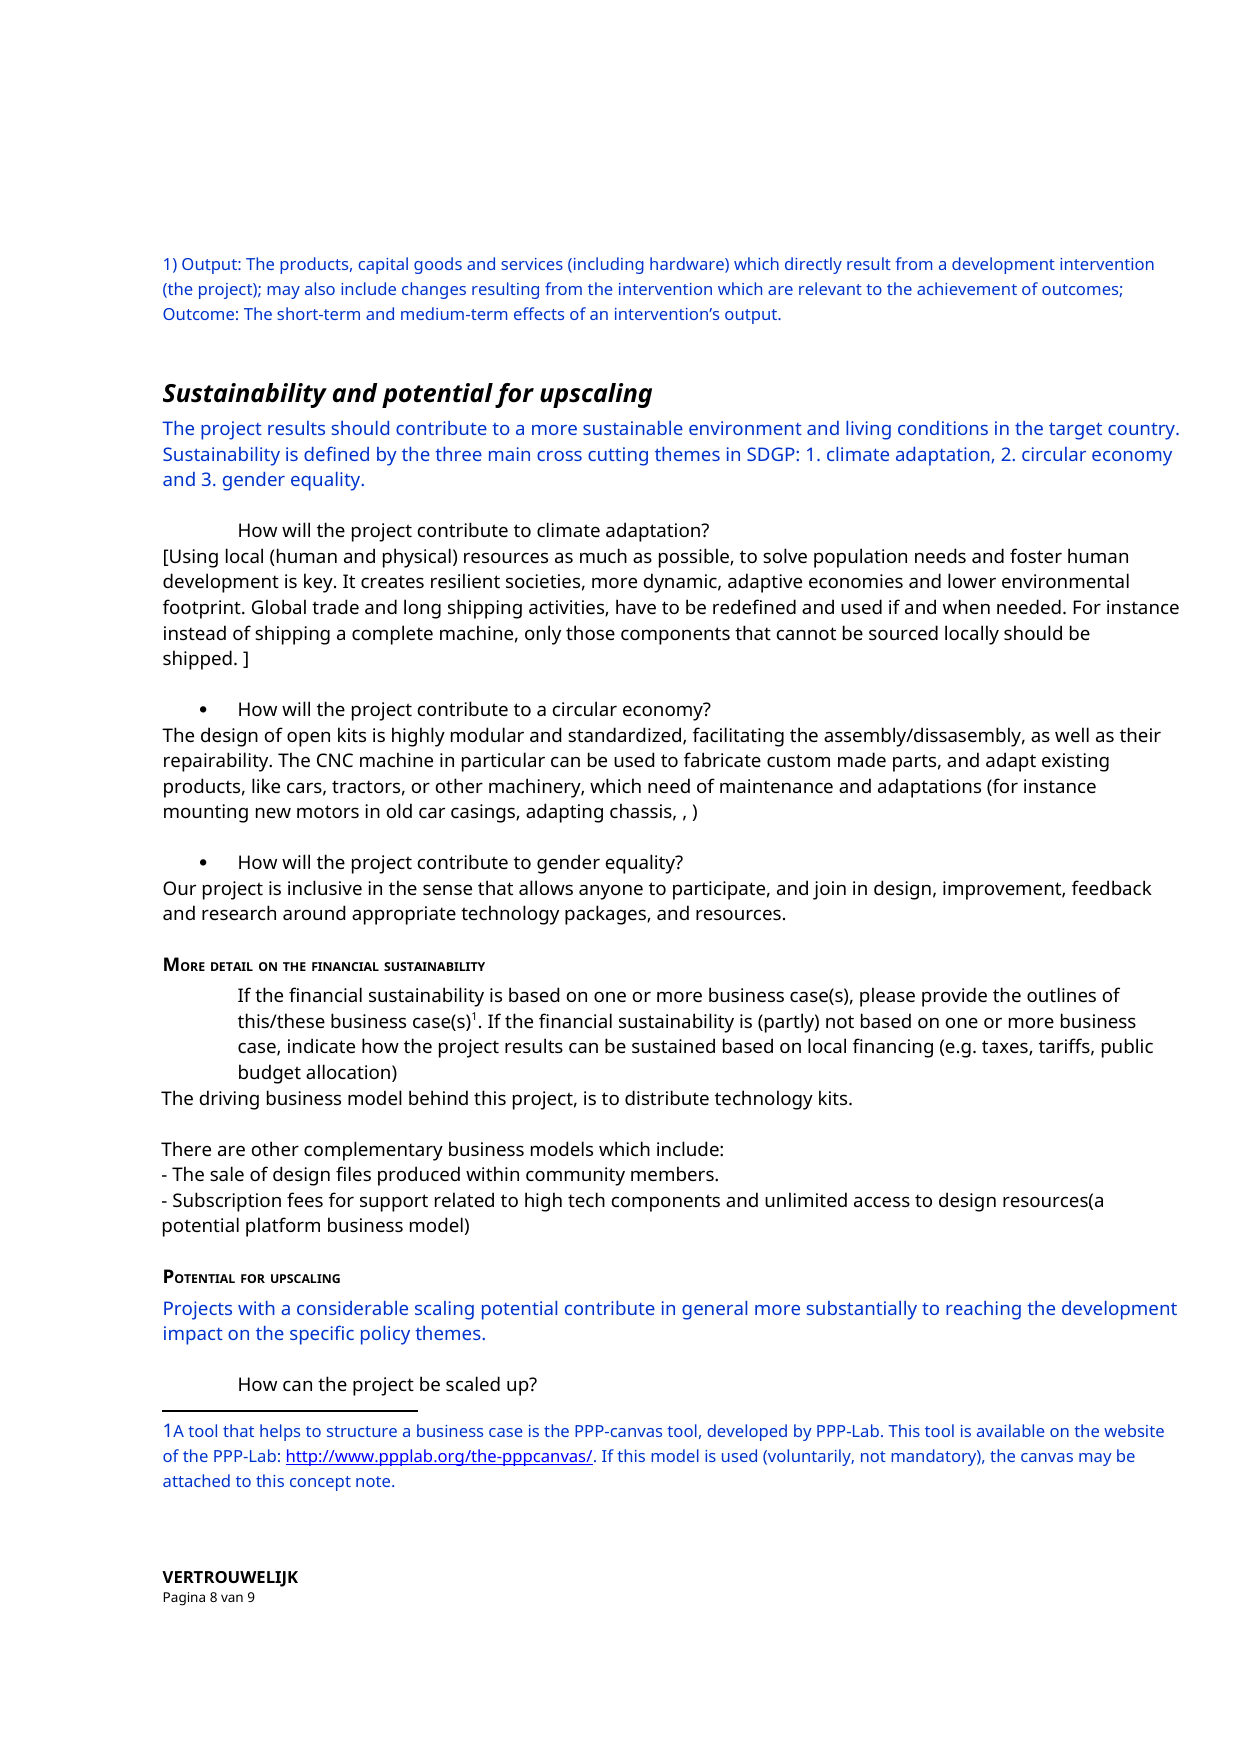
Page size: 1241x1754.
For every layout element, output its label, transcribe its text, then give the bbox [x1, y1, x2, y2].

text [Using local (human and physical) resources as much as possible, to solve population needs and foster human development is key. It creates resilient societies, more dynamic, adaptive economies and lower environmental footprint. Global trade and long shipping activities, have to be redefined and used if and when needed. For instance instead of shipping a complete machine, only those components that cannot be sourced locally should be shipped. ] [162, 543, 1181, 671]
text 1) Output: The products, capital goods and services (including hardware) which directly result from a development intervention (the project); may also include changes resulting from the intervention which are relevant to the achievement of outcomes; Outcome: The short-term and medium-term effects of an intervention’s output. [162, 250, 1181, 325]
subtitle More detail on the financial sustainability [162, 951, 1181, 977]
text If the financial sustainability is based on one or more business case(s), please provide the outlines of this/these business case(s). If the financial sustainability is (partly) not based on one or more business case, indicate how the project results can be sustained based on local financing (e.g. taxes, tariffs, public budget allocation) [237, 983, 1181, 1085]
text Projects with a considerable scaling potential contribute in general more substantially to reaching the development impact on the specific policy themes. [162, 1295, 1181, 1346]
subtitle Sustainability and potential for upscaling [162, 375, 1181, 409]
list How will the project contribute to gender equality? [200, 849, 1181, 875]
list - Subscription fees for support related to high tech components and unlimited access to design resources(a potential platform business model) [161, 1187, 1181, 1238]
text How can the project be scaled up? [237, 1371, 1181, 1397]
text Our project is inclusive in the sense that allows anyone to participate, and join in design, improvement, feedback and research around appropriate technology packages, and resources. [162, 875, 1181, 926]
text The project results should contribute to a more sustainable environment and living conditions in the target country. Sustainability is defined by the three main cross cutting themes in SDGP: 1. climate adaptation, 2. circular economy and 3. gender equality. [162, 416, 1181, 492]
text How will the project contribute to climate adaptation? [237, 518, 1181, 543]
list - The sale of design files produced within community members. [161, 1161, 1181, 1187]
list There are other complementary business models which include: [161, 1136, 1181, 1161]
text The design of open kits is highly modular and standardized, facilitating the assembly/dissasembly, as well as their repairability. The CNC machine in particular can be used to fabricate custom made parts, and adapt existing products, like cars, tractors, or other machinery, which need of maintenance and adaptations (for instance mounting new motors in old car casings, adapting chassis, , ) [162, 722, 1181, 824]
text A tool that helps to structure a business case is the PPP-canvas tool, developed by PPP-Lab. This tool is available on the website of the PPP-Lab: http://www.ppplab.org/the-pppcanvas/. If this model is used (voluntarily, not mandatory), the canvas may be attached to this concept note. [162, 1417, 1181, 1493]
list The driving business model behind this project, is to distribute technology kits. [161, 1085, 1181, 1110]
list How will the project contribute to a circular economy? [200, 696, 1181, 722]
subtitle Potential for upscaling [162, 1263, 1181, 1288]
